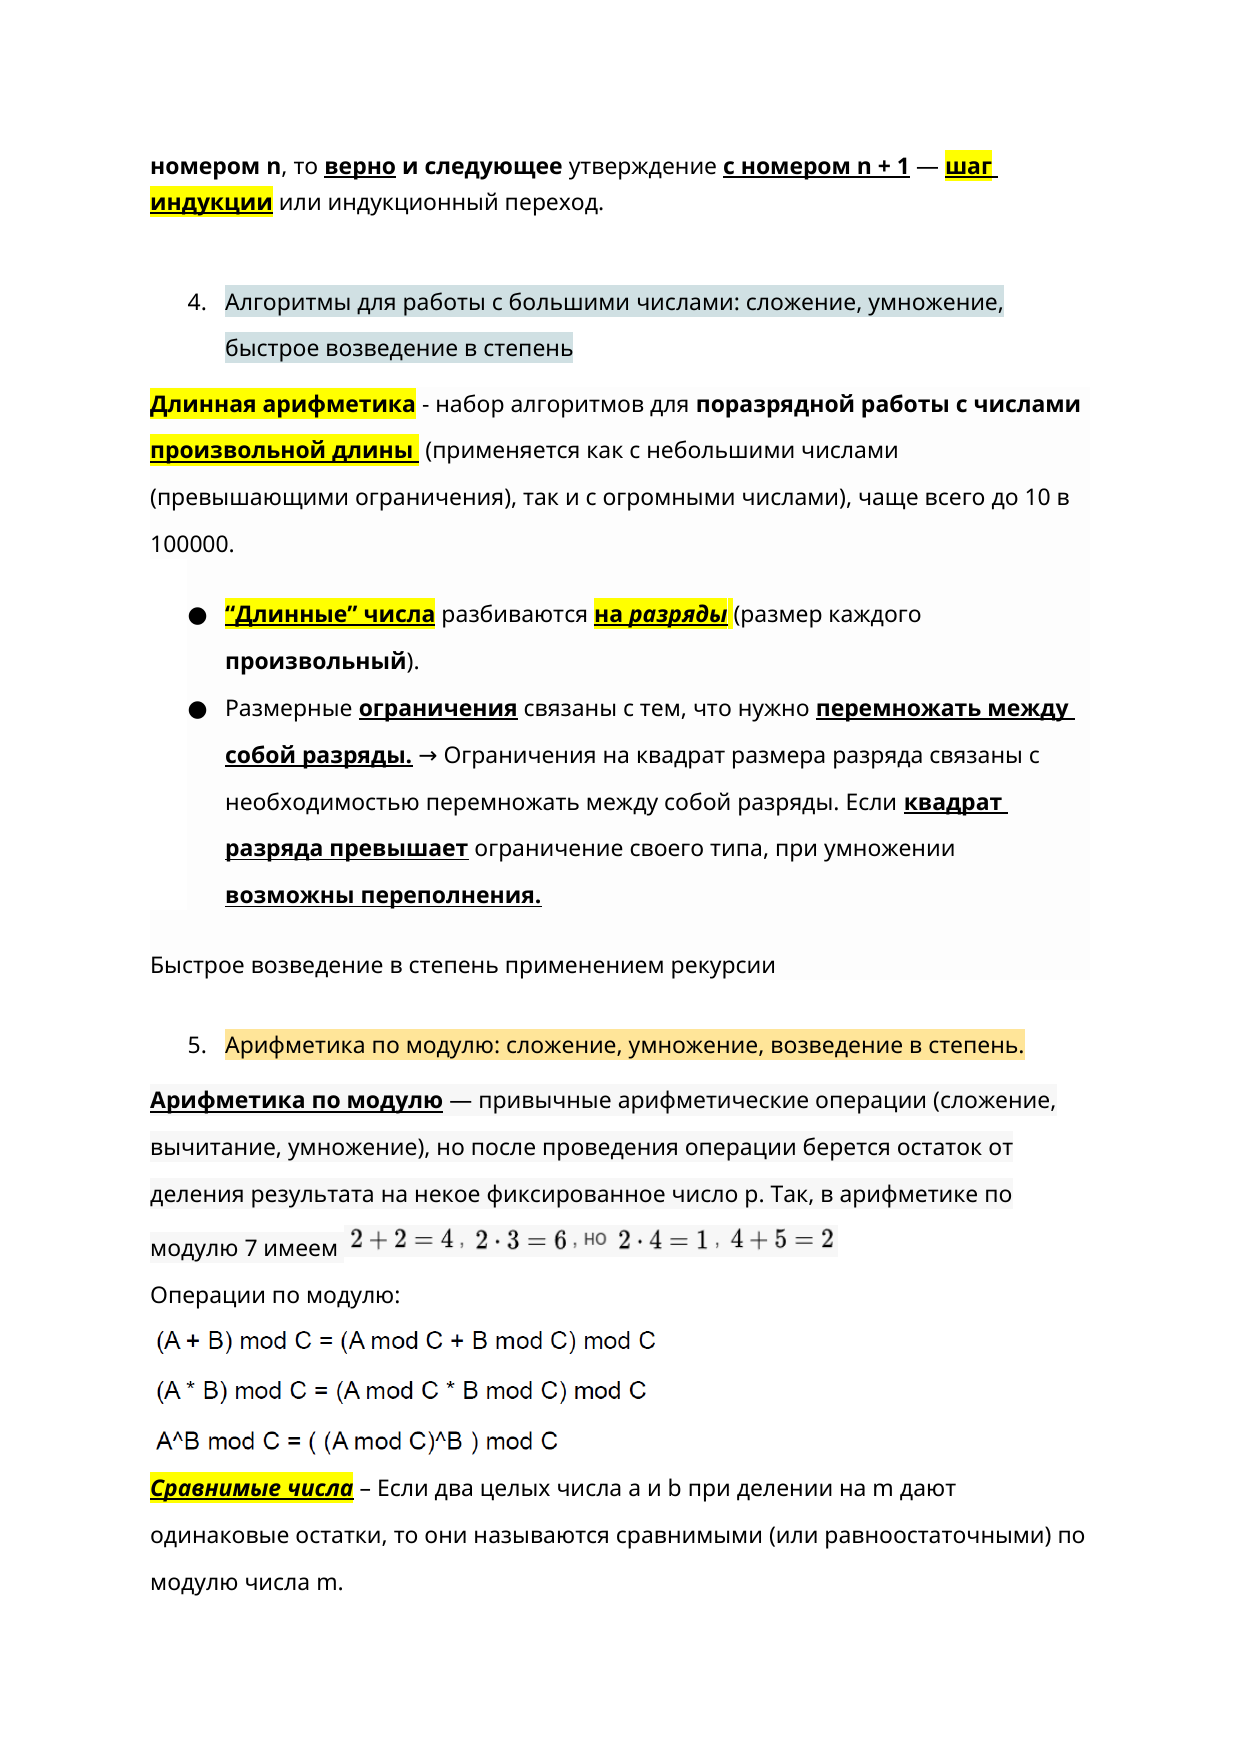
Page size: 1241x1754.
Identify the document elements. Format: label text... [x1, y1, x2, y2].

text одинаковые остатки, то они называются сравнимыми (или равноостаточными) по модулю числа m. [150, 1519, 1090, 1597]
list “Длинные” числа разбиваются на разряды (размер каждого произвольный). [187, 598, 1090, 676]
text Сравнимые числа – Если два целых числа a и b при делении на m дают [150, 1472, 1090, 1503]
subtitle Алгоритмы для работы с большими числами: сложение, умножение, быстрое возведение в степень [187, 285, 1090, 363]
subtitle Арифметика по модулю: сложение, умножение, возведение в степень. [187, 1029, 1090, 1060]
text Быстрое возведение в степень применением рекурсии [150, 949, 1090, 980]
text Длинная арифметика - набор алгоритмов для поразрядной работы с числами произвольной длины (применяется как с небольшими числами (превышающими ограничения), так и с огромными числами), чаще всего до 10 в 100000. [150, 387, 1090, 559]
picture [344, 1225, 838, 1257]
text Операции по модулю: [150, 1279, 1090, 1310]
picture [150, 1325, 655, 1459]
text Арифметика по модулю — привычные арифметические операции (сложение, вычитание, умножение), но после проведения операции берется остаток от деления результата на некое фиксированное число p. Так, в арифметике по модулю 7 имеем [150, 1084, 1090, 1263]
list Размерные ограничения связаны с тем, что нужно перемножать между собой разряды. → Ограничения на квадрат размера разряда связаны с необходимостью перемножать между собой разряды. Если квадрат разряда превышает ограничение своего типа, при умножении возможны переполнения. [187, 692, 1090, 910]
text номером n, то верно и следующее утверждение с номером n + 1 — шаг индукции или индукционный переход. [150, 150, 1090, 217]
